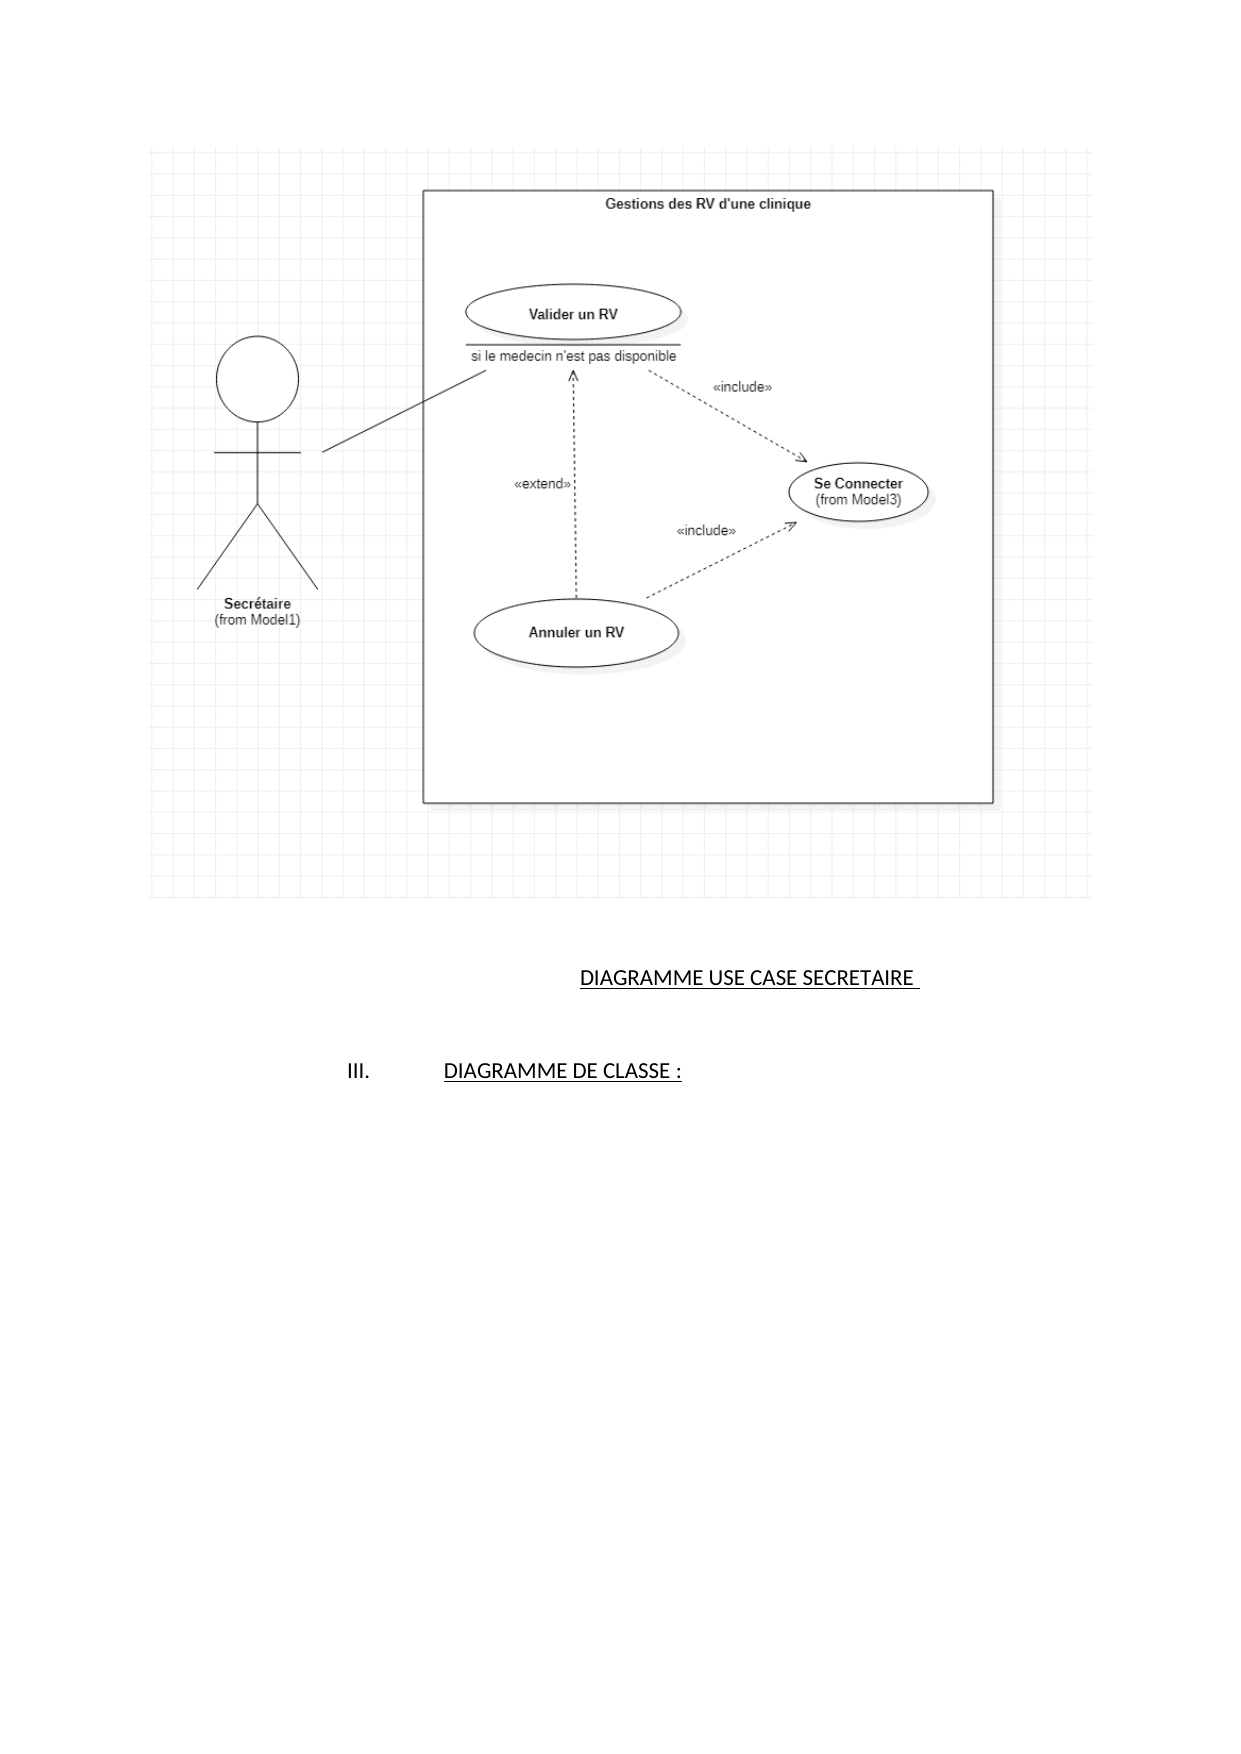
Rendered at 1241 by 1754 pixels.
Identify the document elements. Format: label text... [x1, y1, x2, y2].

list DIAGRAMME USE CASE SECRETAIRE [406, 963, 1093, 991]
list DIAGRAMME DE CLASSE : [370, 1057, 1093, 1084]
